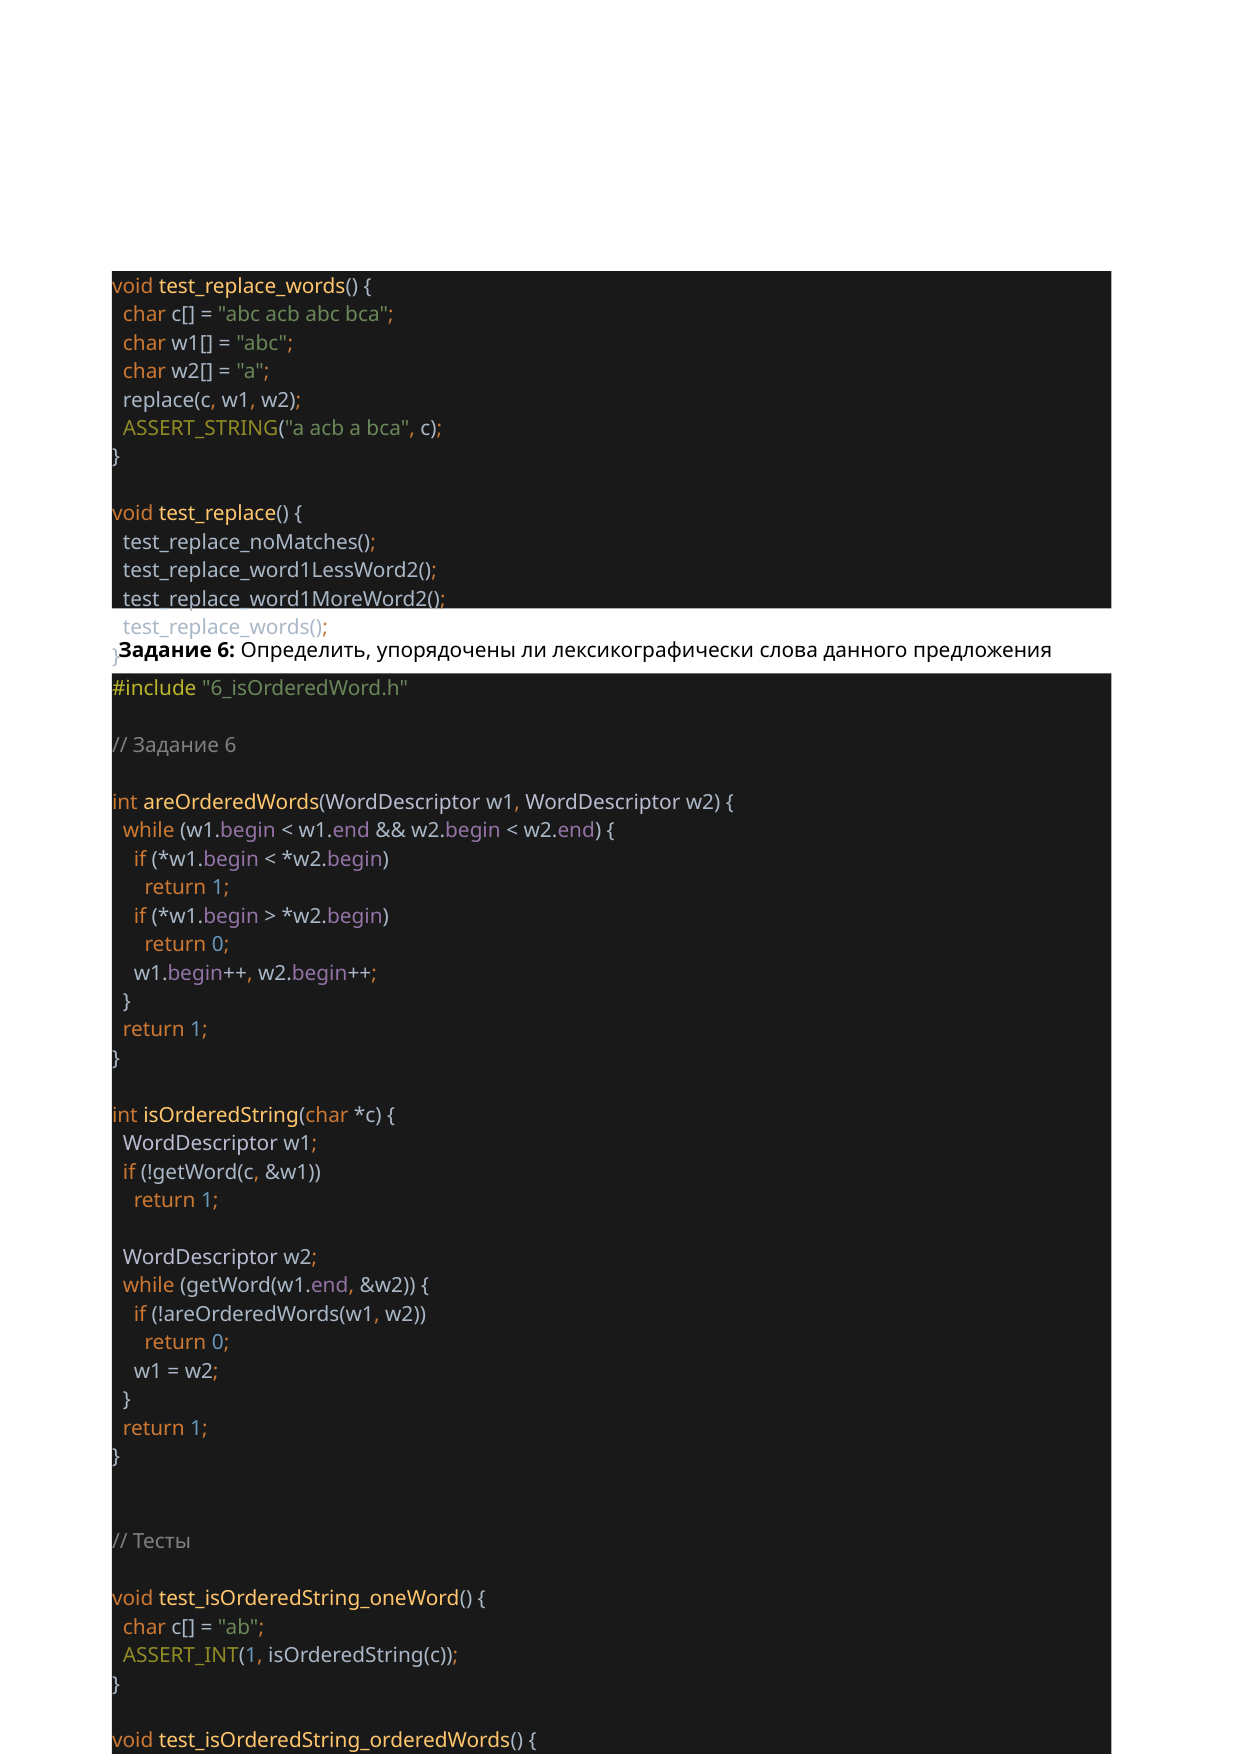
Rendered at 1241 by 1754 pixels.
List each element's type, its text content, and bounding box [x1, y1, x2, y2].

text Задание 6: Определить, упорядочены ли лексикографически слова данного предложения [118, 636, 1122, 664]
